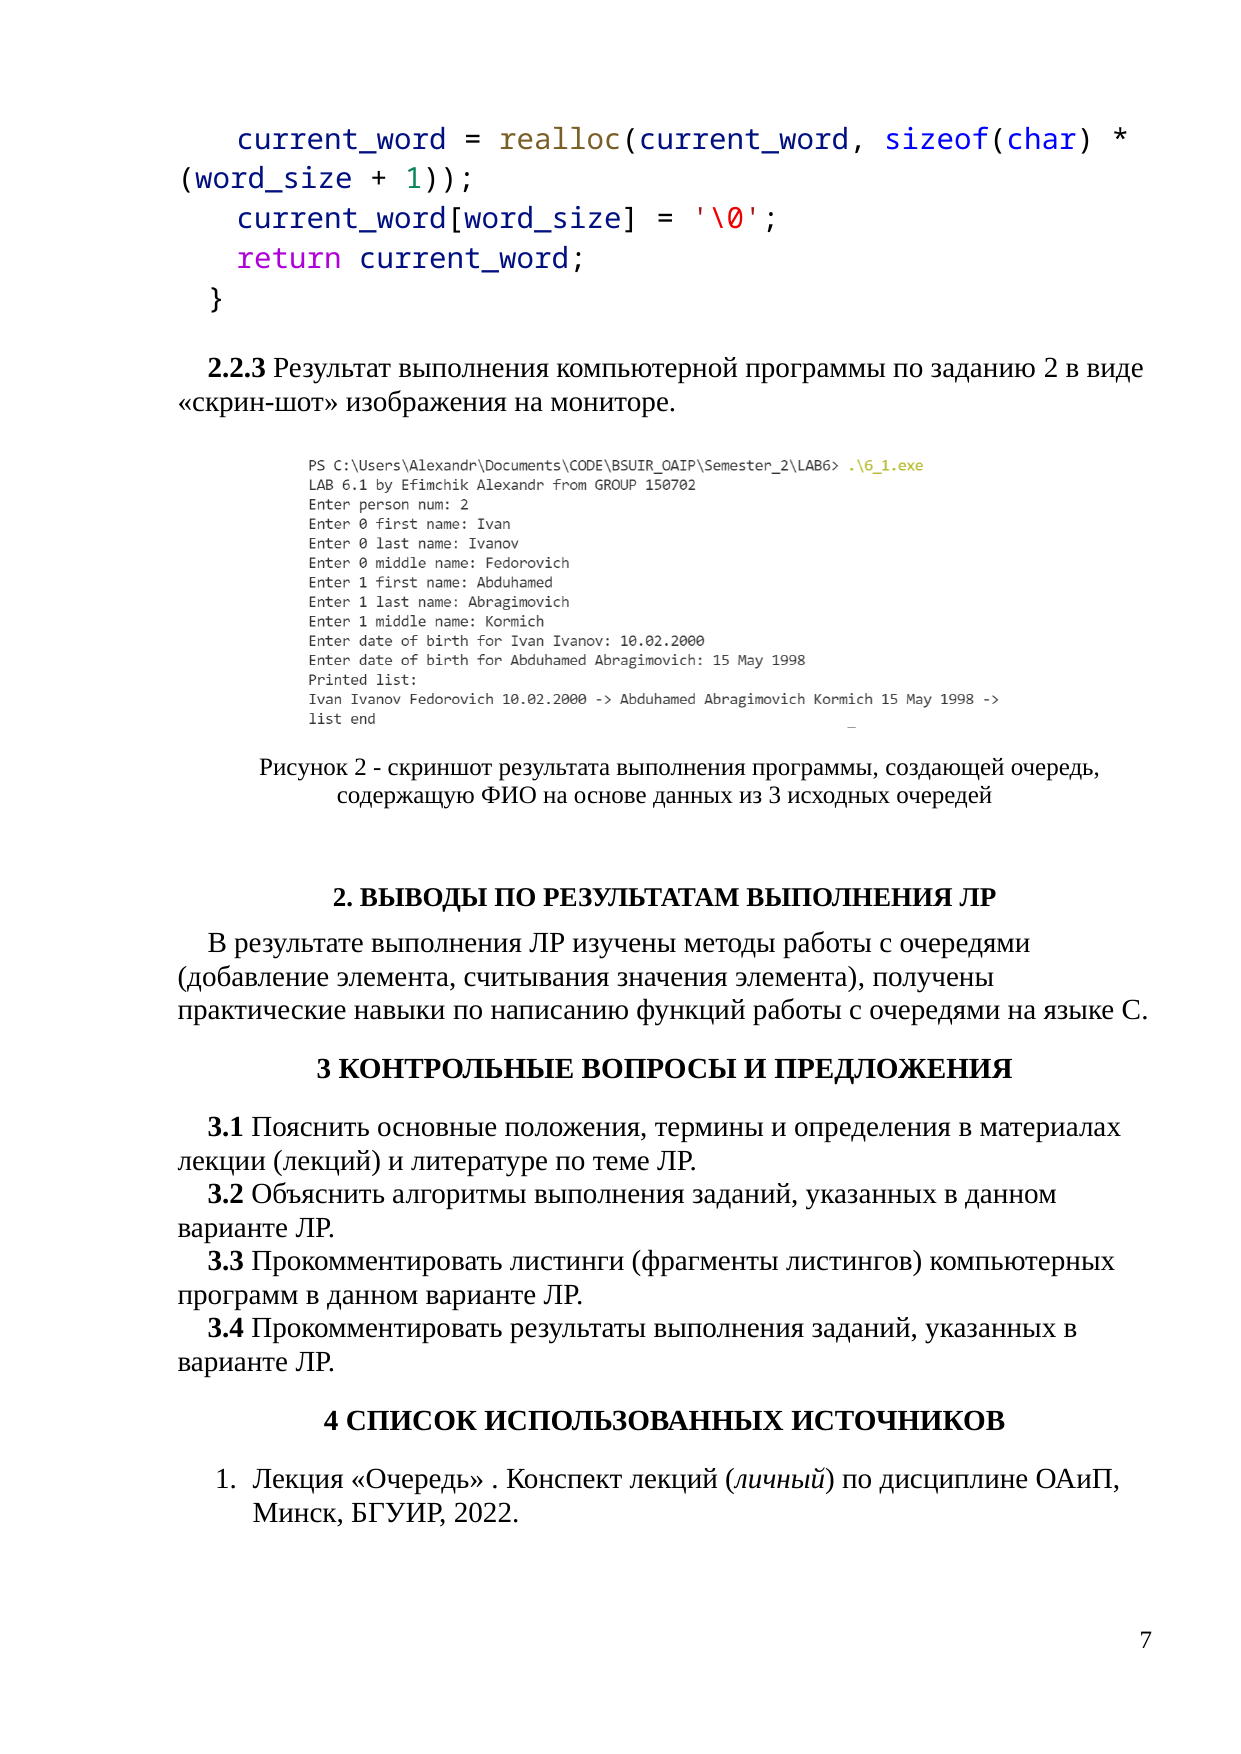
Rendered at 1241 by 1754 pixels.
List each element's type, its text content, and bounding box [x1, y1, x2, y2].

subtitle 4 СПИСОК ИСПОЛЬЗОВАННЫХ ИСТОЧНИКОВ [177, 1403, 1152, 1436]
text 3.4 Прокомментировать результаты выполнения заданий, указанных в варианте ЛР. [177, 1311, 1152, 1378]
text 3.2 Объяснить алгоритмы выполнения заданий, указанных в данном варианте ЛР. [177, 1176, 1152, 1243]
text 3.1 Пояснить основные положения, термины и определения в материалах лекции (лекций) и литературе по теме ЛР. [177, 1109, 1152, 1176]
text current_word[word_size] = '\0'; [177, 197, 1152, 237]
text return current_word; [177, 237, 1152, 277]
picture [302, 451, 1027, 728]
subtitle 3 КОНТРОЛЬНЫЕ ВОПРОСЫ И ПРЕДЛОЖЕНИЯ [177, 1051, 1152, 1084]
text } [177, 277, 1152, 317]
text 2.2.3 Результат выполнения компьютерной программы по заданию 2 в виде «скрин-шот» изображения на мониторе. [177, 350, 1152, 417]
text current_word = realloc(current_word, sizeof(char) * (word_size + 1)); [177, 118, 1152, 197]
text 3.3 Прокомментировать листинги (фрагменты листингов) компьютерных программ в данном варианте ЛР. [177, 1243, 1152, 1311]
subtitle 2. ВЫВОДЫ ПО РЕЗУЛЬТАТАМ ВЫПОЛНЕНИЯ ЛР [177, 882, 1152, 913]
list Лекция «Очередь» . Конспект лекций (личный) по дисциплине ОАиП, Минск, БГУИР, 2022. [215, 1461, 1152, 1528]
text Рисунок 2 - скриншот результата выполнения программы, создающей очередь, содержащую ФИО на основе данных из 3 исходных очередей [166, 439, 1162, 809]
text В результате выполнения ЛР изучены методы работы с очередями (добавление элемента, считывания значения элемента), получены практические навыки по написанию функций работы с очередями на языке C. [177, 925, 1152, 1026]
